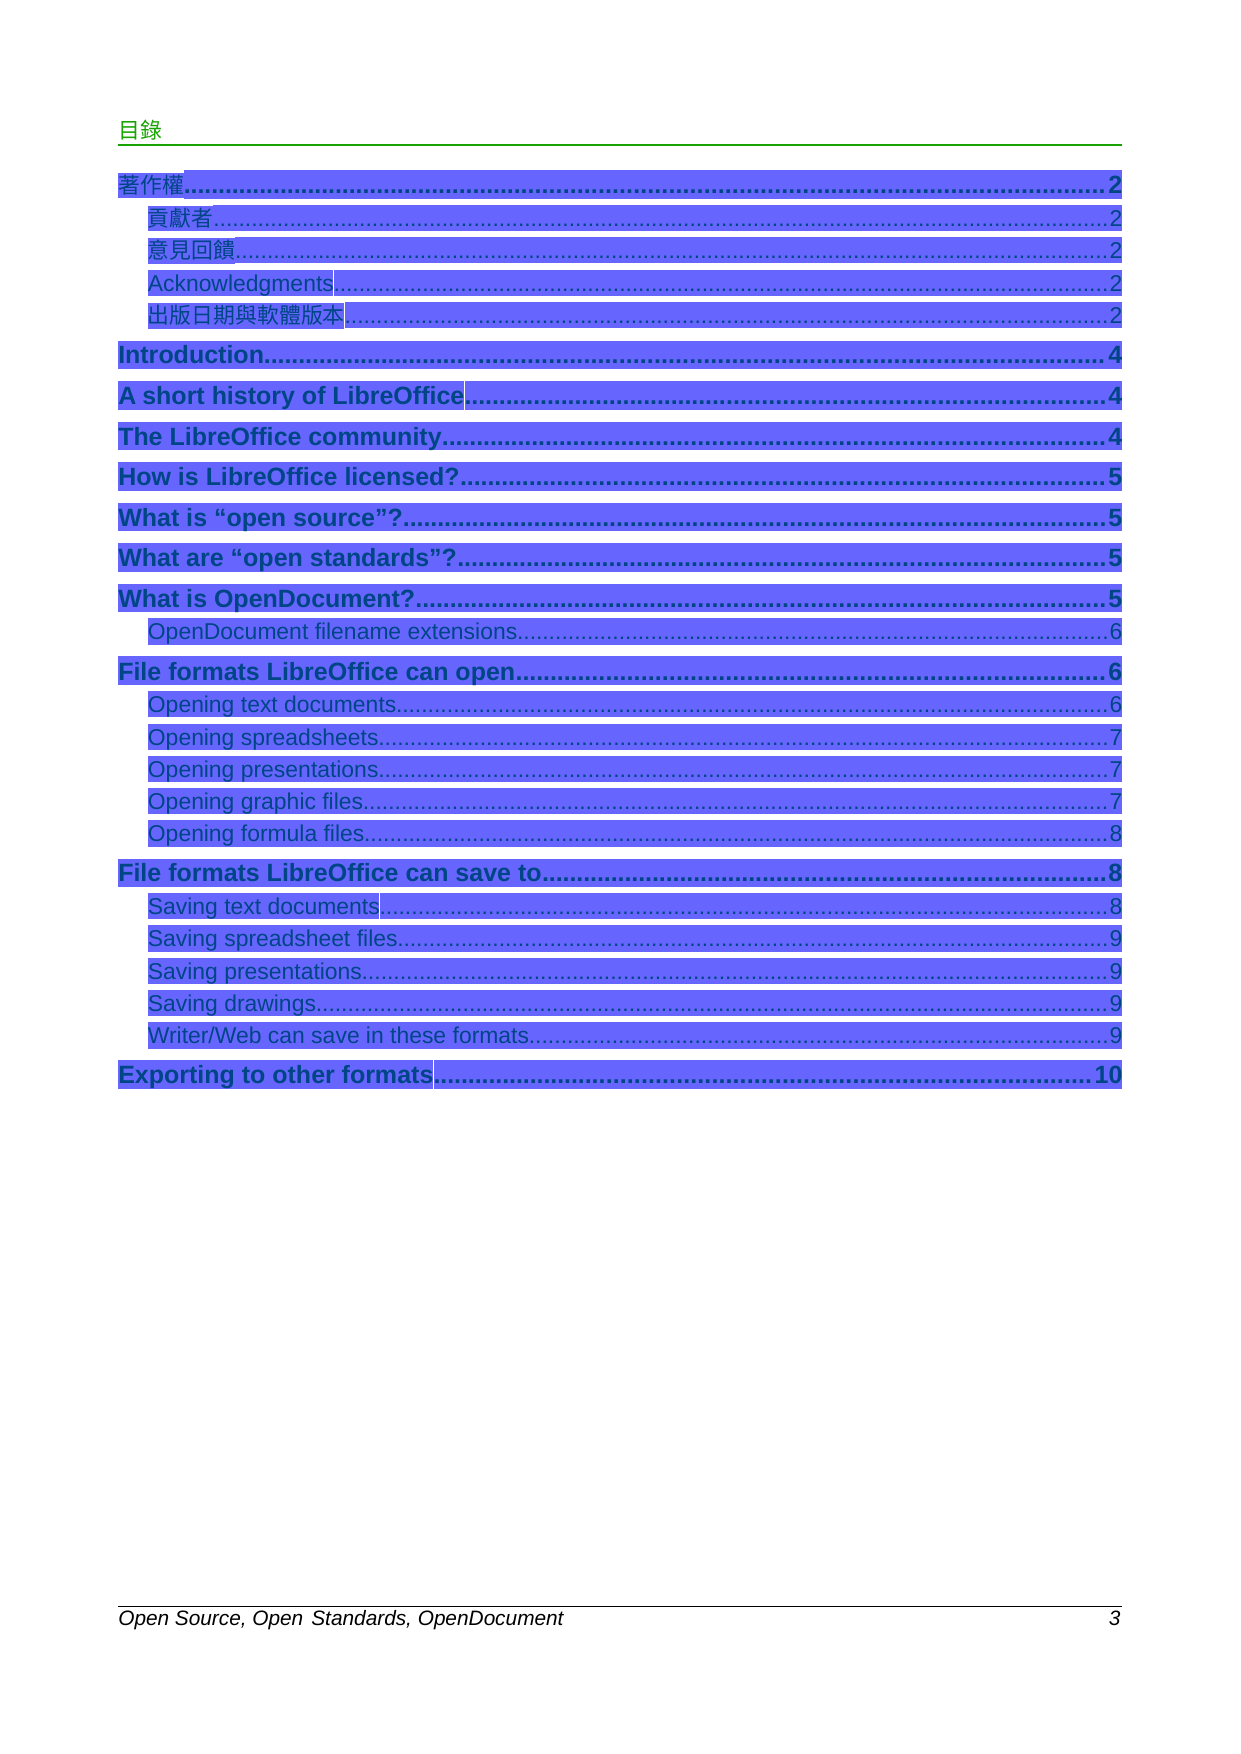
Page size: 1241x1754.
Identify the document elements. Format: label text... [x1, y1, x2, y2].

text 目錄 [118, 118, 1122, 144]
